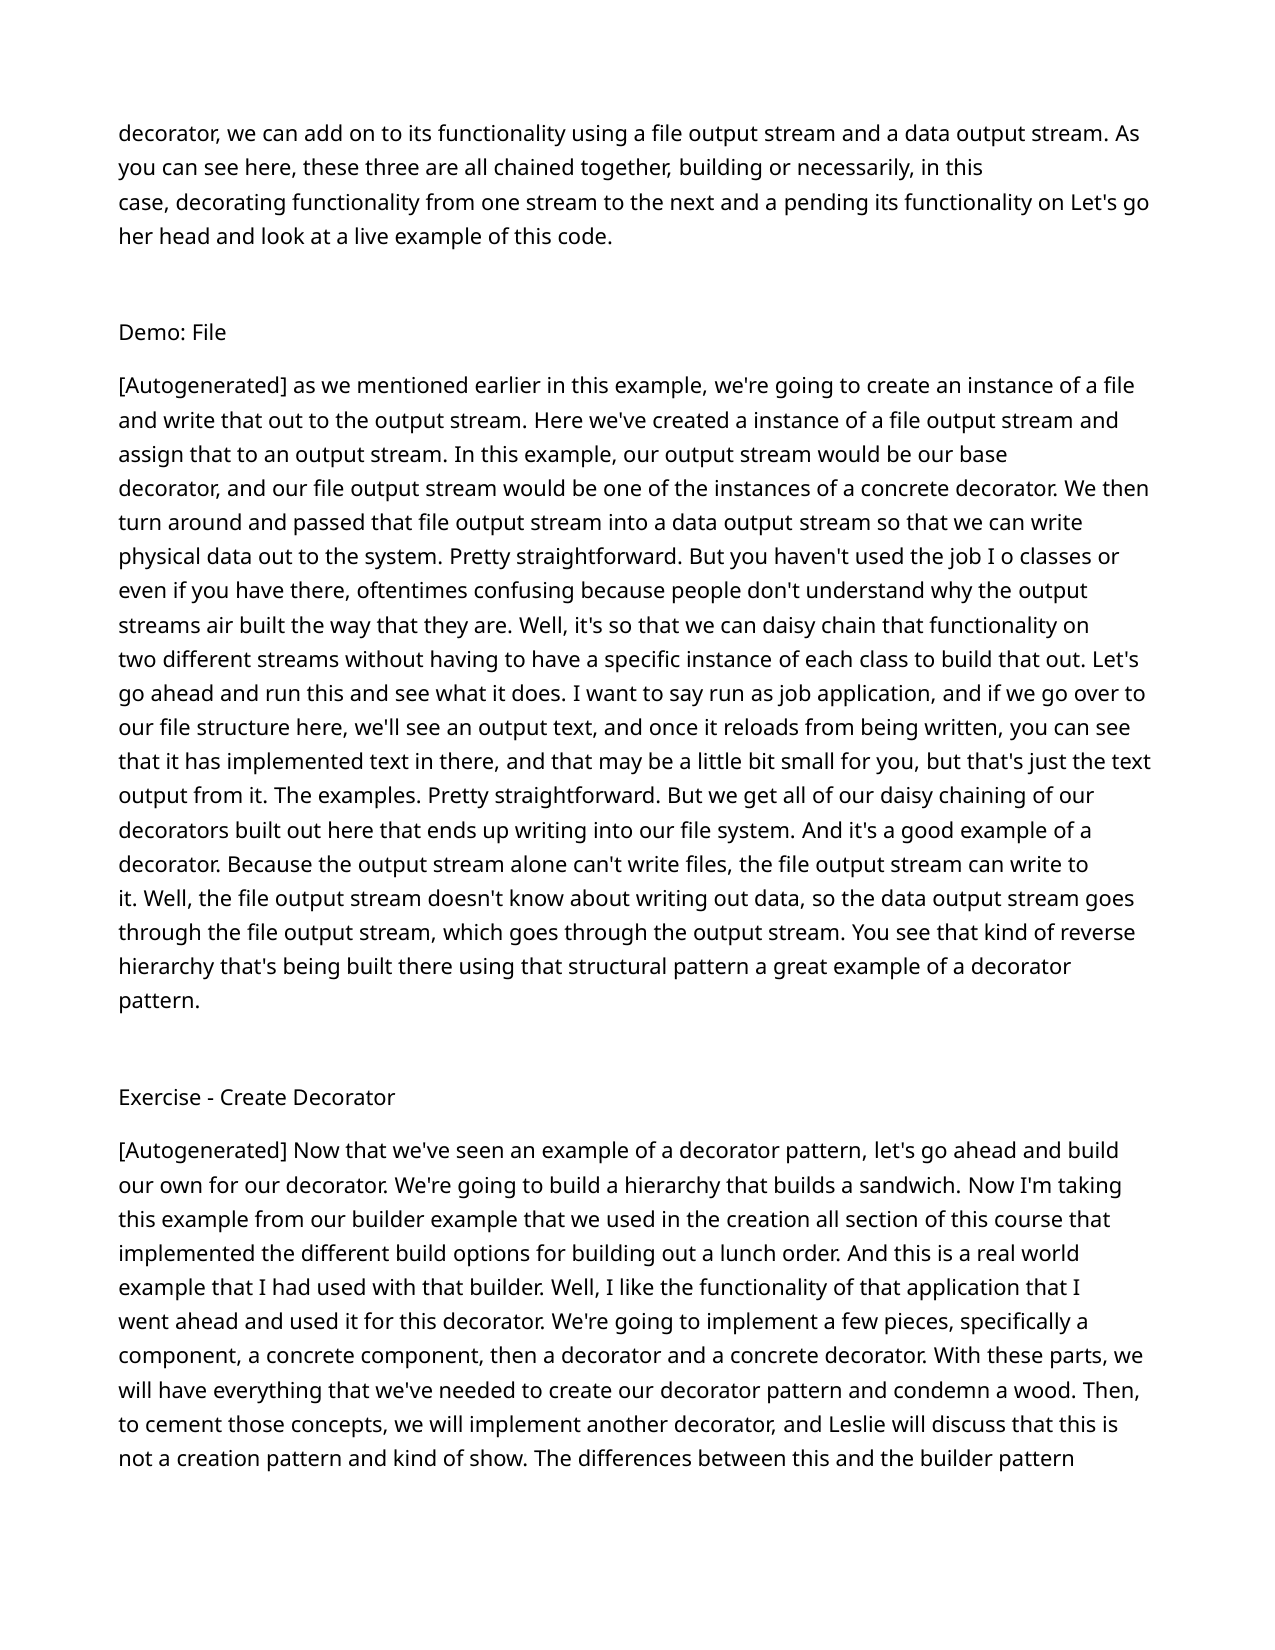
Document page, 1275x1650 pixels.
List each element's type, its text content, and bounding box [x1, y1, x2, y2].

text [Autogenerated] Now that we've seen an example of a decorator pattern, let's go ahead and build our own for our decorator. We're going to build a hierarchy that builds a sandwich. Now I'm taking this example from our builder example that we used in the creation all section of this course that implemented the different build options for building out a lunch order. And this is a real world example that I had used with that builder. Well, I like the functionality of that application that I went ahead and used it for this decorator. We're going to implement a few pieces, specifically a component, a concrete component, then a decorator and a concrete decorator. With these parts, we will have everything that we've needed to create our decorator pattern and condemn a wood. Then, to cement those concepts, we will implement another decorator, and Leslie will discuss that this is not a creation pattern and kind of show. The differences between this and the builder pattern [118, 1135, 1157, 1473]
text [Autogenerated] as we mentioned earlier in this example, we're going to create an instance of a file and write that out to the output stream. Here we've created a instance of a file output stream and assign that to an output stream. In this example, our output stream would be our base decorator, and our file output stream would be one of the instances of a concrete decorator. We then turn around and passed that file output stream into a data output stream so that we can write physical data out to the system. Pretty straightforward. But you haven't used the job I o classes or even if you have there, oftentimes confusing because people don't understand why the output streams air built the way that they are. Well, it's so that we can daisy chain that functionality on two different streams without having to have a specific instance of each class to build that out. Let's go ahead and run this and see what it does. I want to say run as job application, and if we go over to our file structure here, we'll see an output text, and once it reloads from being written, you can see that it has implemented text in there, and that may be a little bit small for you, but that's just the text output from it. The examples. Pretty straightforward. But we get all of our daisy chaining of our decorators built out here that ends up writing into our file system. And it's a good example of a decorator. Because the output stream alone can't write files, the file output stream can write to it. Well, the file output stream doesn't know about writing out data, so the data output stream goes through the file output stream, which goes through the output stream. You see that kind of reverse hierarchy that's being built there using that structural pattern a great example of a decorator pattern. [118, 371, 1157, 1015]
text decorator, we can add on to its functionality using a file output stream and a data output stream. As you can see here, these three are all chained together, building or necessarily, in this case, decorating functionality from one stream to the next and a pending its functionality on Let's go her head and look at a live example of this code. [118, 118, 1157, 250]
subtitle Exercise - Create Decorator [118, 1082, 1157, 1112]
subtitle Demo: File [118, 317, 1157, 347]
